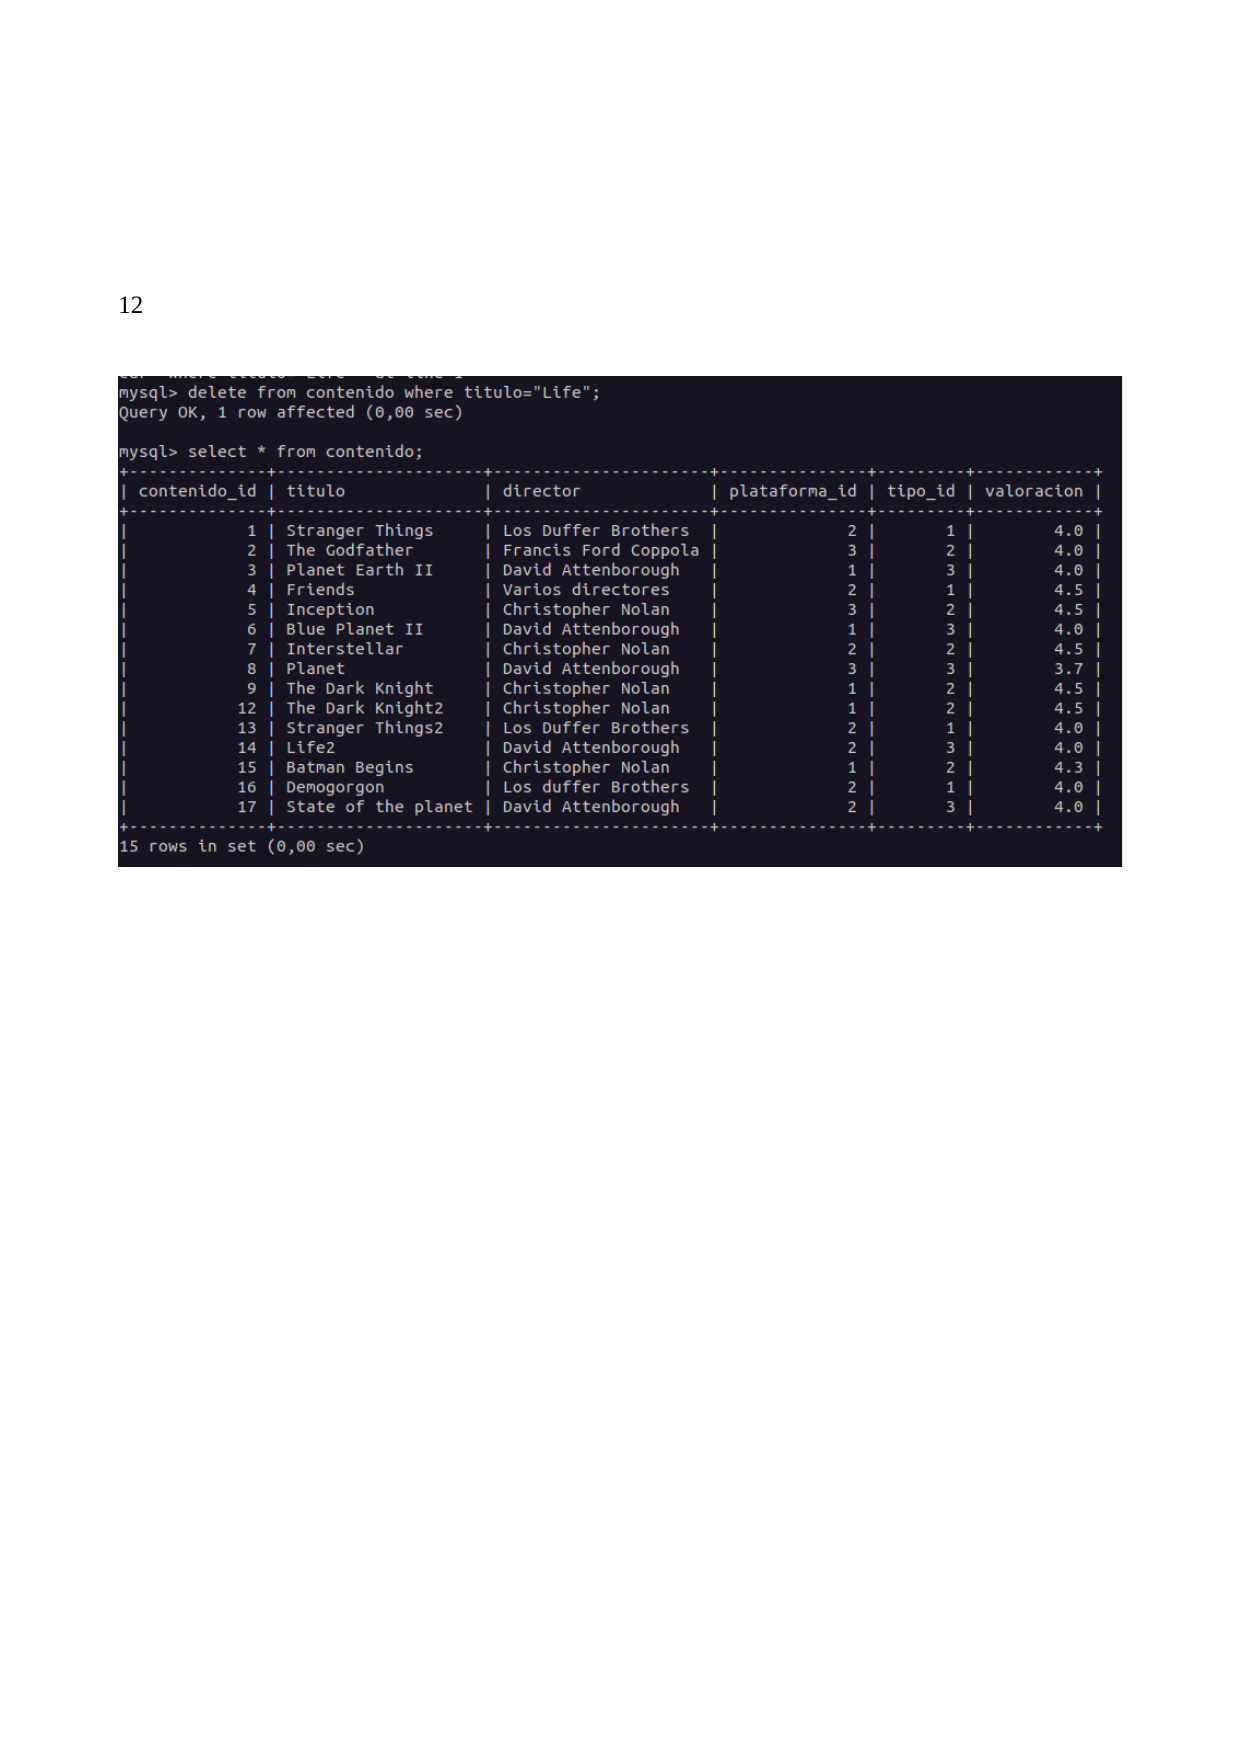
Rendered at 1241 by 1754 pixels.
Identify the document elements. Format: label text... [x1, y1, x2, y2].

text 12 [118, 291, 1122, 319]
picture [118, 376, 1123, 867]
